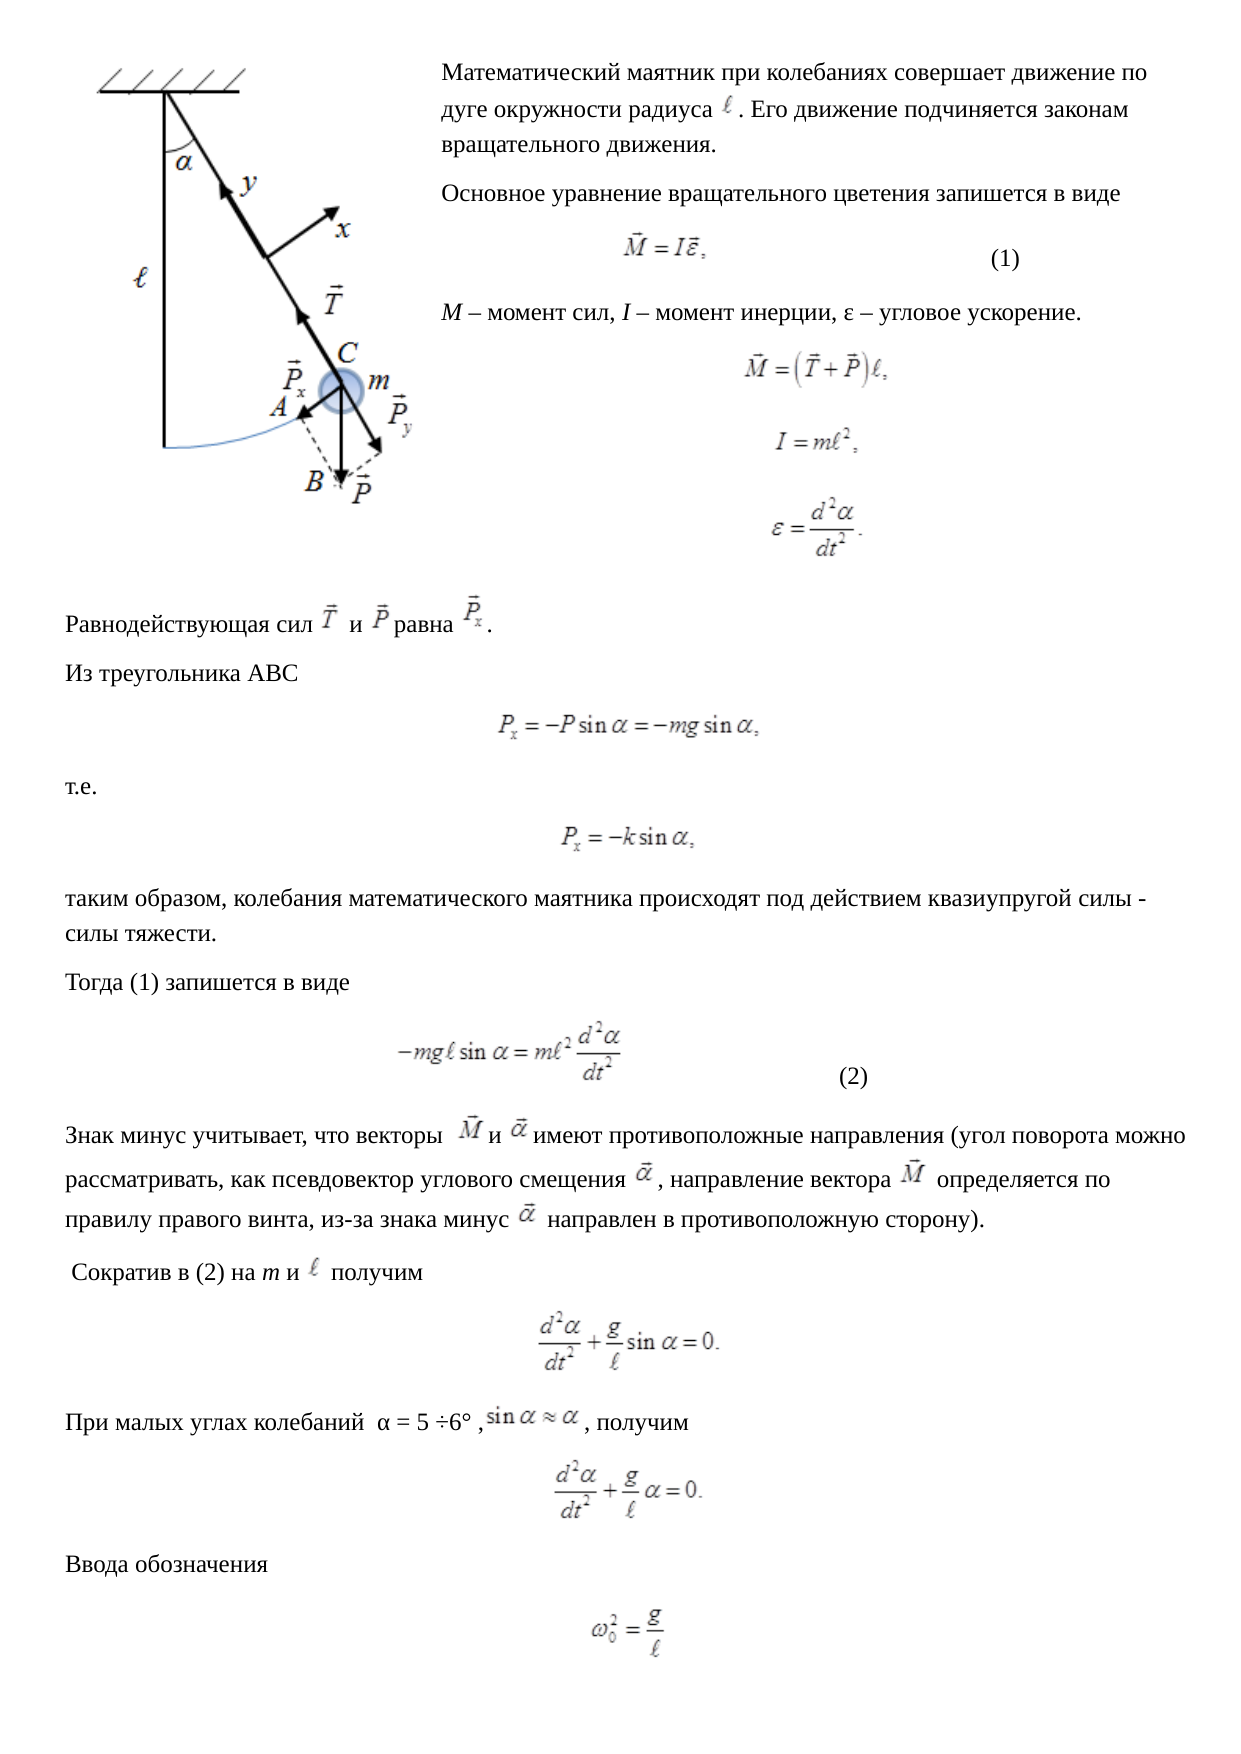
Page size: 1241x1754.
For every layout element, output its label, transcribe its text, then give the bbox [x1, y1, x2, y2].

picture [460, 590, 487, 633]
picture [368, 600, 394, 633]
text Знак минус учитывает, что векторы и имеют противоположные направления (угол поворота можно рассматривать, как псевдовектор углового смещения , направление вектора определяется по правилу правого винта, из-за знака минус направлен в противоположную сторону). [65, 1110, 1199, 1233]
text Из треугольника АВС [65, 658, 1199, 687]
picture [588, 1597, 669, 1662]
text [65, 227, 83, 272]
text т.е. [65, 771, 1199, 799]
picture [494, 707, 763, 746]
text М – момент сил, I – момент инерции, ε – угловое ускорение. [423, 297, 1199, 325]
text При малых углах колебаний α = 5 ÷6° ,, получим [65, 1400, 1199, 1435]
text Сократив в (2) на m и получим [65, 1253, 1199, 1286]
picture [455, 1110, 489, 1143]
text Равнодействующая сил и равна . [65, 591, 1199, 638]
picture [483, 1400, 584, 1430]
picture [632, 1157, 658, 1187]
picture [620, 227, 710, 267]
picture [83, 56, 423, 521]
text Ввода обозначения [65, 1549, 1199, 1577]
picture [719, 91, 738, 118]
picture [534, 1305, 724, 1375]
picture [772, 423, 862, 461]
picture [507, 1113, 533, 1143]
picture [550, 1454, 707, 1523]
picture [305, 1253, 325, 1281]
text Математический маятник при колебаниях совершает движение по дуге окружности радиуса . Его движение подчиняется законам вращательного движения. [423, 57, 1199, 158]
text (2) [65, 1016, 1199, 1090]
picture [897, 1154, 931, 1187]
text Тогда (1) запишется в виде [65, 967, 1199, 995]
picture [395, 1015, 627, 1085]
picture [741, 345, 893, 396]
picture [319, 600, 343, 633]
picture [515, 1198, 541, 1228]
text Основное уравнение вращательного цветения запишется в виде [423, 178, 1199, 207]
picture [767, 491, 867, 561]
text таким образом, колебания математического маятника происходят под действием квазиупругой силы - силы тяжести. [65, 883, 1199, 946]
picture [557, 820, 700, 858]
text (1) [423, 227, 1199, 272]
